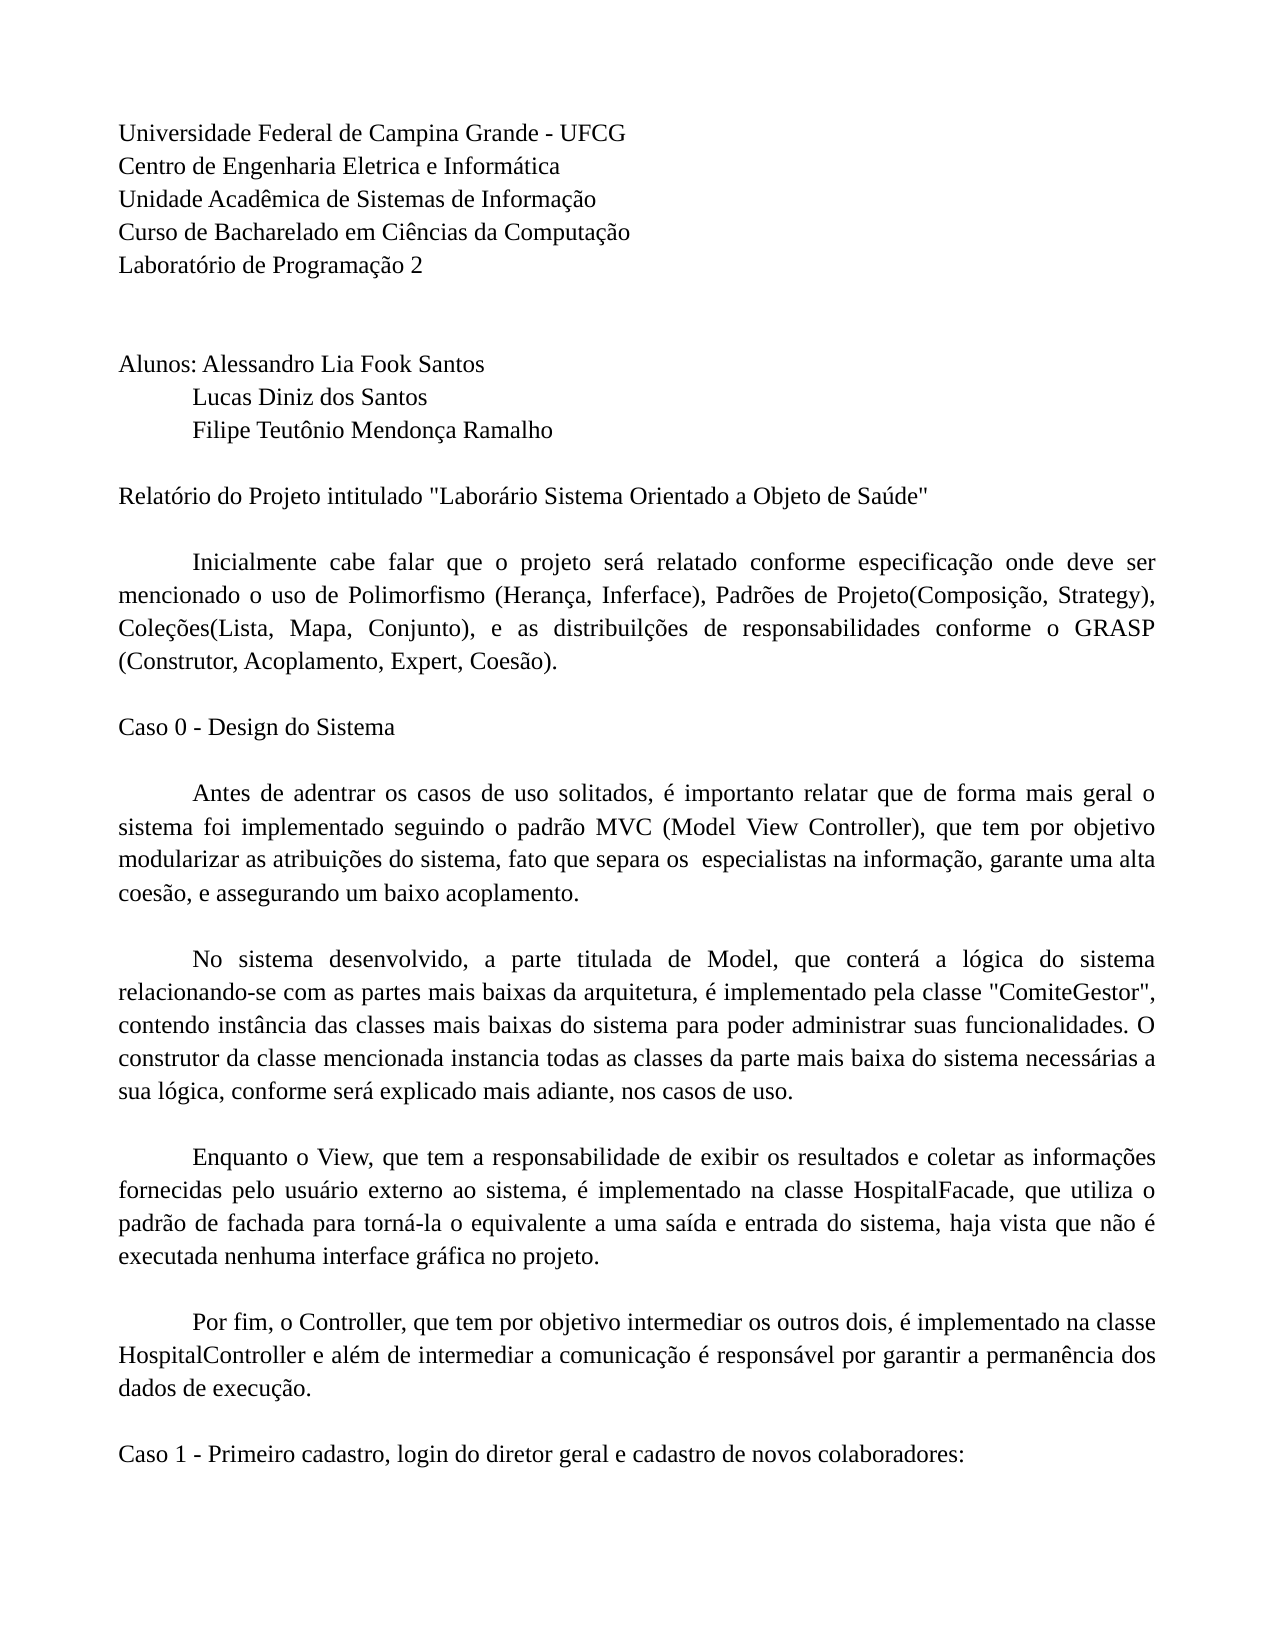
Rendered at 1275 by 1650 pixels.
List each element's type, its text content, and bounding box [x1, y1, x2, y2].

text Lucas Diniz dos Santos [118, 382, 1157, 411]
text Centro de Engenharia Eletrica e Informática [118, 151, 1157, 180]
text Enquanto o View, que tem a responsabilidade de exibir os resultados e coletar as informações fornecidas pelo usuário externo ao sistema, é implementado na classe HospitalFacade, que utiliza o padrão de fachada para torná-la o equivalente a uma saída e entrada do sistema, haja vista que não é executada nenhuma interface gráfica no projeto. [118, 1142, 1157, 1269]
text Unidade Acadêmica de Sistemas de Informação [118, 184, 1157, 213]
text Caso 0 - Design do Sistema [118, 712, 1157, 741]
text Relatório do Projeto intitulado "Laborário Sistema Orientado a Objeto de Saúde" [118, 481, 1157, 510]
text Curso de Bacharelado em Ciências da Computação [118, 217, 1157, 246]
text Filipe Teutônio Mendonça Ramalho [118, 415, 1157, 444]
text No sistema desenvolvido, a parte titulada de Model, que conterá a lógica do sistema relacionando-se com as partes mais baixas da arquitetura, é implementado pela classe "ComiteGestor", contendo instância das classes mais baixas do sistema para poder administrar suas funcionalidades. O construtor da classe mencionada instancia todas as classes da parte mais baixa do sistema necessárias a sua lógica, conforme será explicado mais adiante, nos casos de uso. [118, 944, 1157, 1104]
text Caso 1 - Primeiro cadastro, login do diretor geral e cadastro de novos colaboradores: [118, 1439, 1157, 1468]
text Alunos: Alessandro Lia Fook Santos [118, 349, 1157, 378]
text Inicialmente cabe falar que o projeto será relatado conforme especificação onde deve ser mencionado o uso de Polimorfismo (Herança, Inferface), Padrões de Projeto(Composição, Strategy), Coleções(Lista, Mapa, Conjunto), e as distribuilções de responsabilidades conforme o GRASP (Construtor, Acoplamento, Expert, Coesão). [118, 547, 1157, 675]
text Universidade Federal de Campina Grande - UFCG [118, 118, 1157, 147]
text Por fim, o Controller, que tem por objetivo intermediar os outros dois, é implementado na classe HospitalController e além de intermediar a comunicação é responsável por garantir a permanência dos dados de execução. [118, 1307, 1157, 1402]
text Antes de adentrar os casos de uso solitados, é importanto relatar que de forma mais geral o sistema foi implementado seguindo o padrão MVC (Model View Controller), que tem por objetivo modularizar as atribuições do sistema, fato que separa os especialistas na informação, garante uma alta coesão, e assegurando um baixo acoplamento. [118, 778, 1157, 906]
text Laboratório de Programação 2 [118, 250, 1157, 279]
